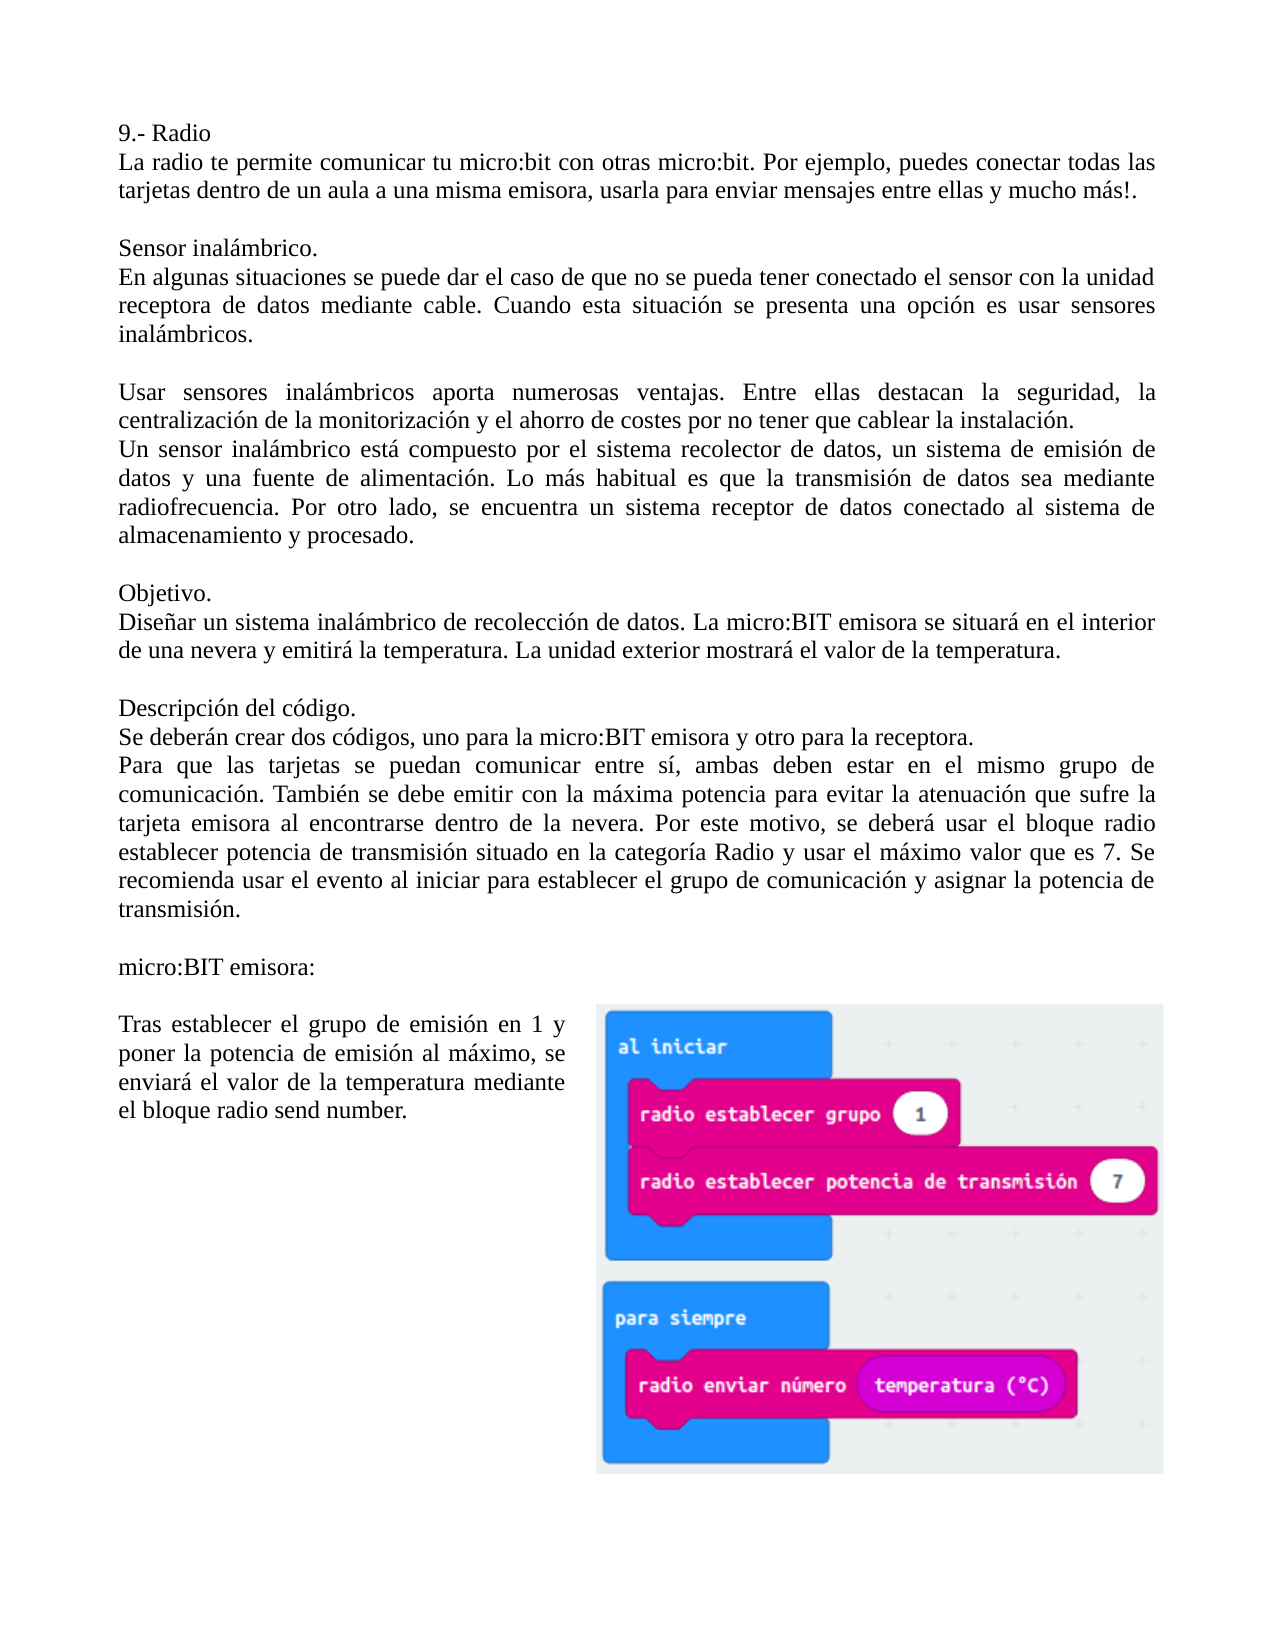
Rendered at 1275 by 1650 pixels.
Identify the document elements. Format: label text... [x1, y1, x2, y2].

text Sensor inalámbrico. [118, 233, 1157, 262]
text Diseñar un sistema inalámbrico de recolección de datos. La micro:BIT emisora se situará en el interior de una nevera y emitirá la temperatura. La unidad exterior mostrará el valor de la temperatura. [118, 607, 1157, 664]
text Tras establecer el grupo de emisión en 1 y poner la potencia de emisión al máximo, se enviará el valor de la temperatura mediante el bloque radio send number. [118, 1009, 596, 1124]
picture [596, 1004, 1164, 1474]
text Se deberán crear dos códigos, uno para la micro:BIT emisora y otro para la receptora. [118, 722, 1157, 751]
text 9.- Radio [118, 118, 1157, 147]
text Objetivo. [118, 578, 1157, 607]
text Descripción del código. [118, 693, 1157, 722]
text En algunas situaciones se puede dar el caso de que no se pueda tener conectado el sensor con la unidad receptora de datos mediante cable. Cuando esta situación se presenta una opción es usar sensores inalámbricos. [118, 262, 1157, 348]
text Un sensor inalámbrico está compuesto por el sistema recolector de datos, un sistema de emisión de datos y una fuente de alimentación. Lo más habitual es que la transmisión de datos sea mediante radiofrecuencia. Por otro lado, se encuentra un sistema receptor de datos conectado al sistema de almacenamiento y procesado. [118, 434, 1157, 549]
text Usar sensores inalámbricos aporta numerosas ventajas. Entre ellas destacan la seguridad, la centralización de la monitorización y el ahorro de costes por no tener que cablear la instalación. [118, 377, 1157, 434]
text La radio te permite comunicar tu micro:bit con otras micro:bit. Por ejemplo, puedes conectar todas las tarjetas dentro de un aula a una misma emisora, usarla para enviar mensajes entre ellas y mucho más!. [118, 147, 1157, 204]
text micro:BIT emisora: [118, 952, 1157, 981]
text Para que las tarjetas se puedan comunicar entre sí, ambas deben estar en el mismo grupo de comunicación. También se debe emitir con la máxima potencia para evitar la atenuación que sufre la tarjeta emisora al encontrarse dentro de la nevera. Por este motivo, se deberá usar el bloque radio establecer potencia de transmisión situado en la categoría Radio y usar el máximo valor que es 7. Se recomienda usar el evento al iniciar para establecer el grupo de comunicación y asignar la potencia de transmisión. [118, 751, 1157, 923]
